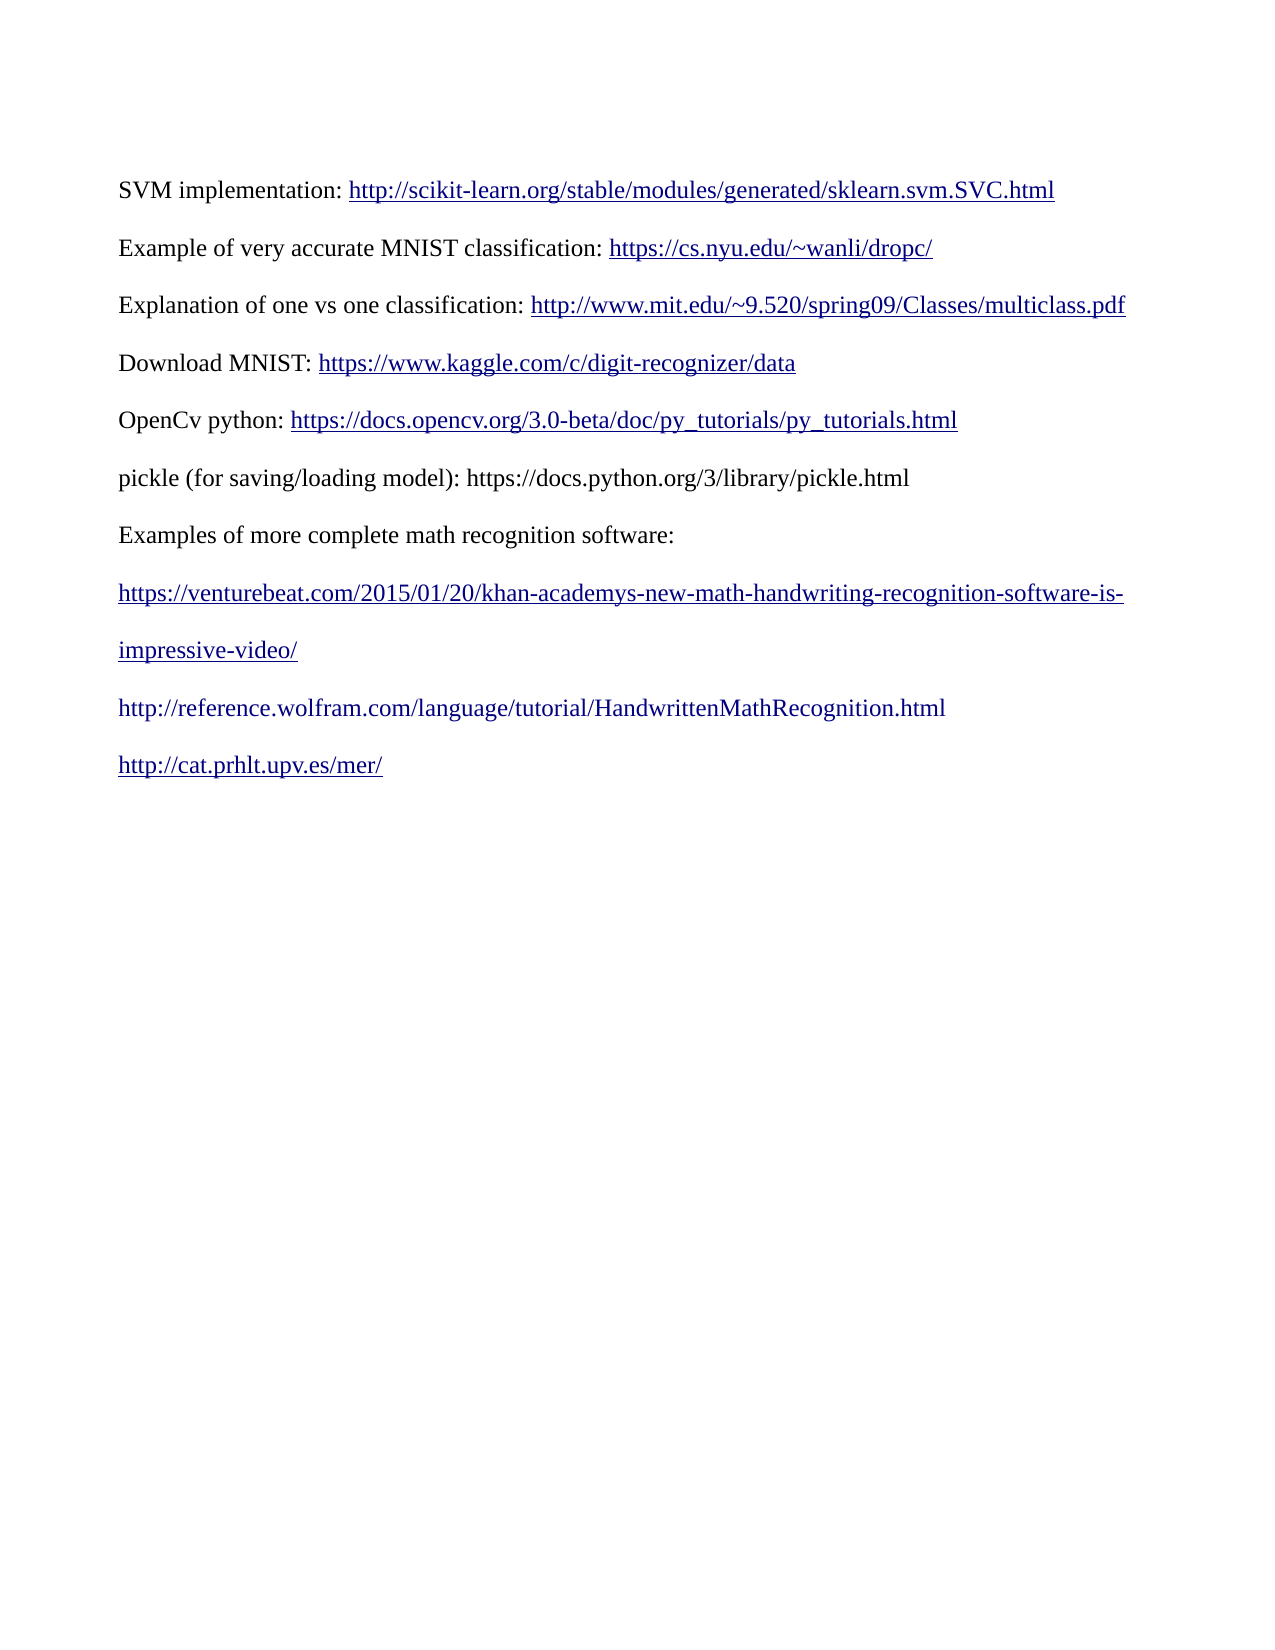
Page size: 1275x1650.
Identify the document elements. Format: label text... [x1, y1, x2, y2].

text http://cat.prhlt.upv.es/mer/ [118, 751, 1157, 779]
text OpenCv python: https://docs.opencv.org/3.0-beta/doc/py_tutorials/py_tutorials.html [118, 406, 1157, 434]
text pickle (for saving/loading model): https://docs.python.org/3/library/pickle.html [118, 463, 1157, 492]
text https://venturebeat.com/2015/01/20/khan-academys-new-math-handwriting-recognition-software-is-impressive-video/ [118, 578, 1157, 664]
text Download MNIST: https://www.kaggle.com/c/digit-recognizer/data [118, 348, 1157, 377]
text SVM implementation: http://scikit-learn.org/stable/modules/generated/sklearn.svm.SVC.html [118, 176, 1157, 204]
text Examples of more complete math recognition software: [118, 521, 1157, 549]
text http://reference.wolfram.com/language/tutorial/HandwrittenMathRecognition.html [118, 693, 1157, 722]
text Explanation of one vs one classification: http://www.mit.edu/~9.520/spring09/Classes/multiclass.pdf [118, 291, 1157, 319]
text Example of very accurate MNIST classification: https://cs.nyu.edu/~wanli/dropc/ [118, 233, 1157, 262]
